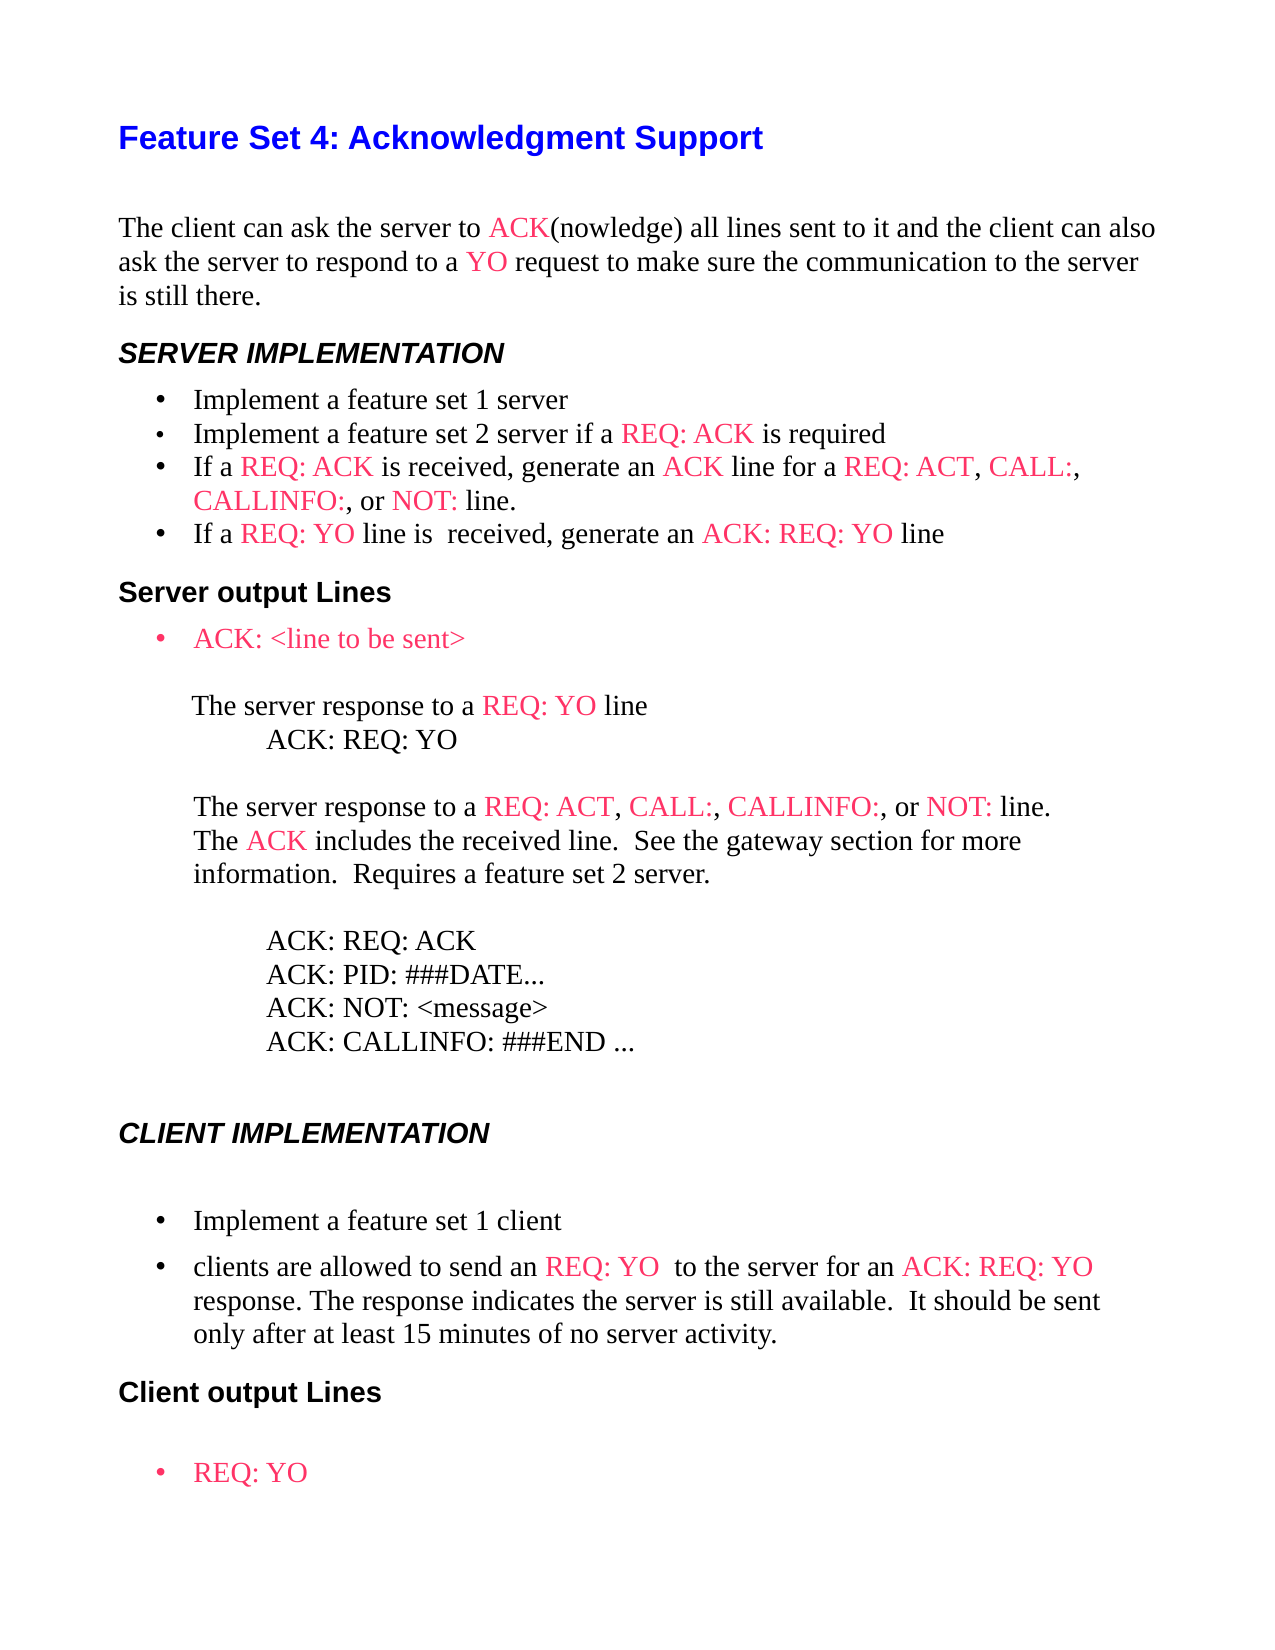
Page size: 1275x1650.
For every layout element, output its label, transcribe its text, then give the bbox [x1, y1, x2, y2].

text The server response to a REQ: YO line [118, 688, 1157, 722]
list Implement a feature set 1 server [156, 382, 1157, 416]
subtitle Server output Lines [118, 575, 1157, 609]
text ACK: NOT: <message> [192, 990, 1157, 1024]
text ACK: CALLINFO: ###END ... [192, 1024, 1157, 1057]
subtitle SERVER IMPLEMENTATION [118, 336, 1157, 370]
subtitle CLIENT IMPLEMENTATION [118, 1116, 1157, 1149]
text The client can ask the server to ACK(nowledge) all lines sent to it and the client can also ask the server to respond to a YO request to make sure the communication to the server is still there. [118, 211, 1157, 311]
text ACK: REQ: YO [192, 722, 1157, 756]
list ACK: <line to be sent> [156, 621, 1157, 655]
list The server response to a REQ: ACT, CALL:, CALLINFO:, or NOT: line. [156, 789, 1157, 823]
list clients are allowed to send an REQ: YO to the server for an ACK: REQ: YO response. The response indicates the server is still available. It should be sent only after at least 15 minutes of no server activity. [156, 1249, 1157, 1350]
list Implement a feature set 1 client [156, 1203, 1157, 1237]
subtitle Client output Lines [118, 1375, 1157, 1409]
text ACK: REQ: ACK [192, 923, 1157, 957]
text ACK: PID: ###DATE... [192, 957, 1157, 990]
subtitle Feature Set 4: Acknowledgment Support [118, 118, 1157, 157]
list Implement a feature set 2 server if a REQ: ACK is required [156, 416, 1157, 449]
list If a REQ: YO line is received, generate an ACK: REQ: YO line [156, 517, 1157, 550]
list REQ: YO [156, 1455, 1157, 1488]
list If a REQ: ACK is received, generate an ACK line for a REQ: ACT, CALL:, CALLINFO:, or NOT: line. [156, 449, 1157, 517]
list The ACK includes the received line. See the gateway section for more information. Requires a feature set 2 server. [156, 823, 1157, 890]
